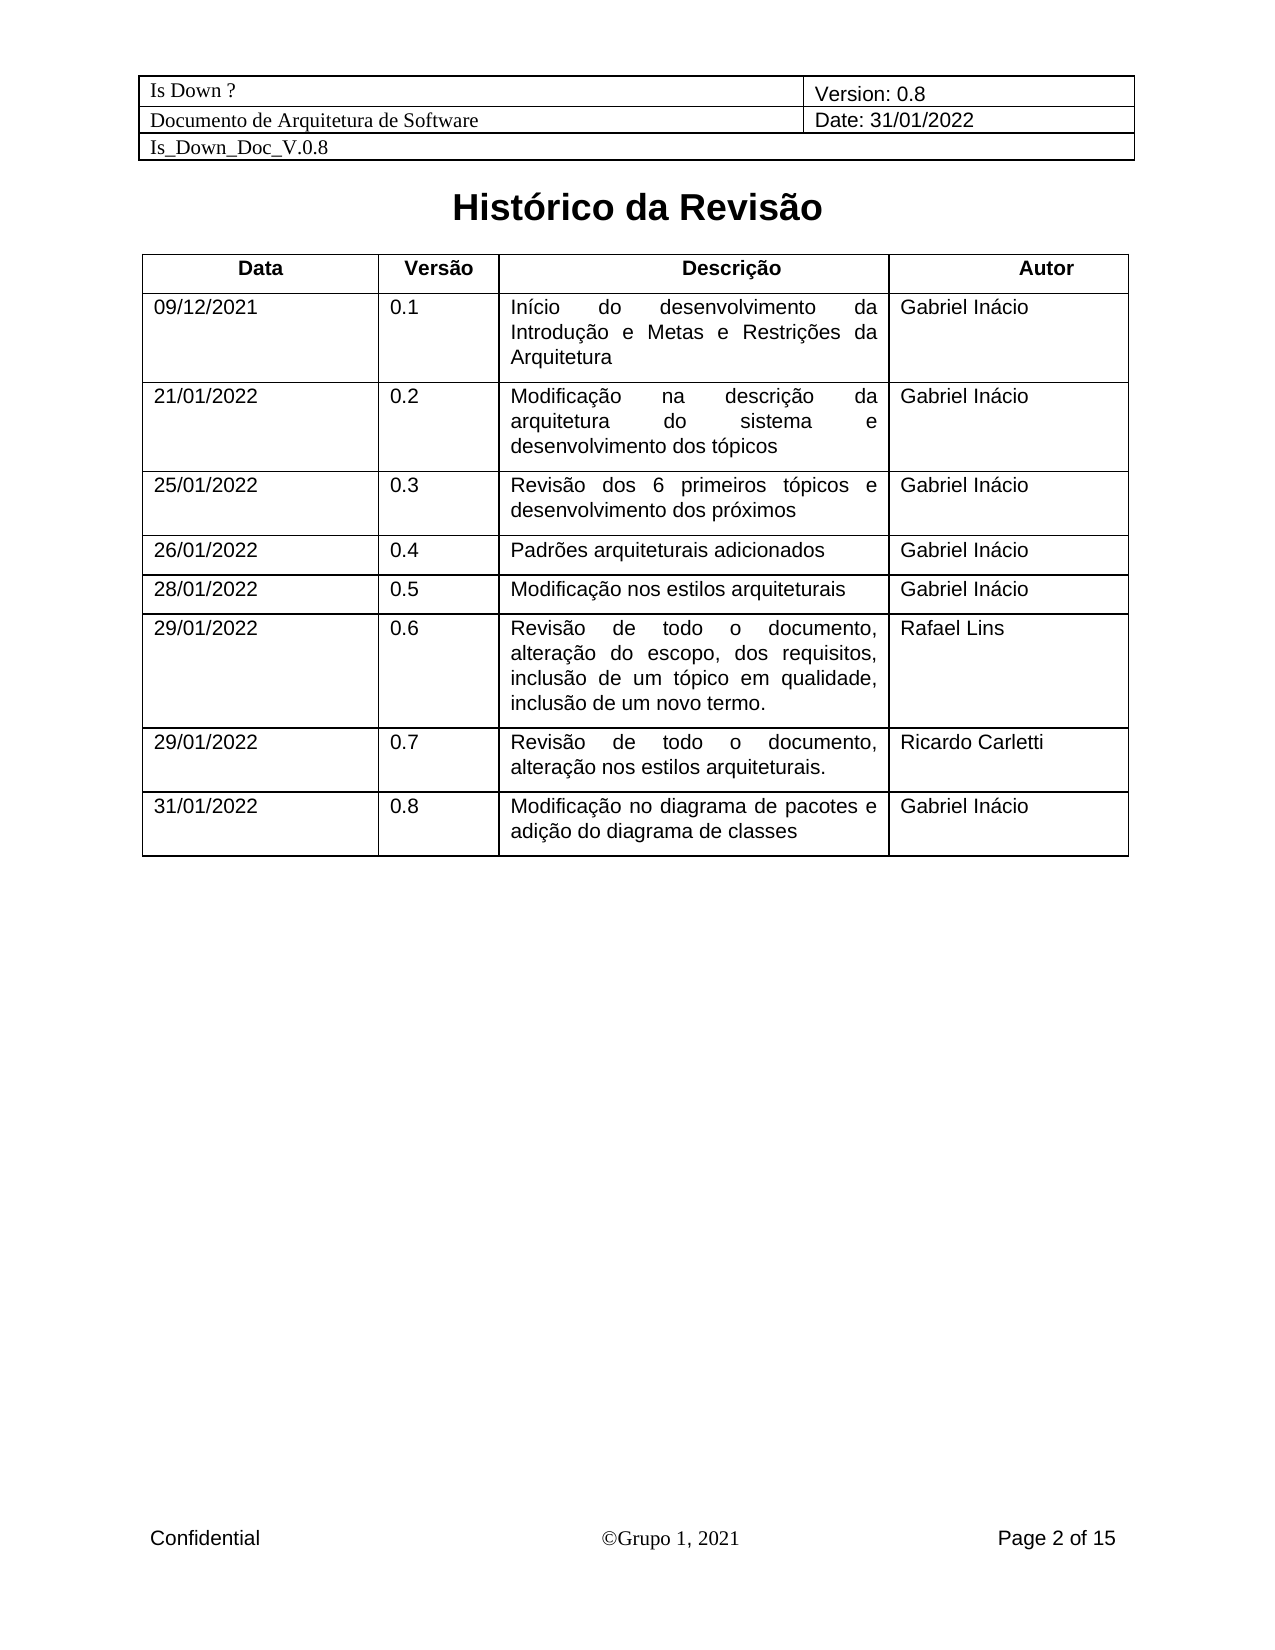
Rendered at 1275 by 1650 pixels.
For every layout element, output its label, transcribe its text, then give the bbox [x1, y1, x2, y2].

table_cell 09/12/2021 [143, 294, 378, 382]
table_cell 29/01/2022 [143, 729, 378, 791]
table_cell Modificação no diagrama de pacotes e adição do diagrama de classes [500, 793, 888, 855]
table_cell Gabriel Inácio [890, 536, 1128, 574]
table_cell 0.6 [379, 615, 498, 727]
table_cell Revisão de todo o documento, alteração do escopo, dos requisitos, inclusão de um tópico em qualidade, inclusão de um novo termo. [500, 615, 888, 727]
table_cell Gabriel Inácio [890, 472, 1128, 535]
table_header Autor [890, 255, 1128, 293]
subtitle Histórico da Revisão [150, 185, 1125, 228]
table_cell Padrões arquiteturais adicionados [500, 536, 888, 574]
table_cell Gabriel Inácio [890, 793, 1128, 855]
table_cell Ricardo Carletti [890, 729, 1128, 791]
table_cell 0.2 [379, 383, 498, 471]
table_cell 21/01/2022 [143, 383, 378, 471]
table_cell 0.7 [379, 729, 498, 791]
table_cell 0.1 [379, 294, 498, 382]
table_cell Gabriel Inácio [890, 383, 1128, 471]
table_cell Modificação na descrição da arquitetura do sistema e desenvolvimento dos tópicos [500, 383, 888, 471]
table_cell 0.5 [379, 576, 498, 613]
table_cell 0.8 [379, 793, 498, 855]
table_cell Revisão de todo o documento, alteração nos estilos arquiteturais. [500, 729, 888, 791]
table_cell 26/01/2022 [143, 536, 378, 574]
table_cell 25/01/2022 [143, 472, 378, 535]
table_header Descrição [500, 255, 888, 293]
table_header Versão [379, 255, 498, 293]
table_cell 28/01/2022 [143, 576, 378, 613]
table_cell Modificação nos estilos arquiteturais [500, 576, 888, 613]
table_cell Revisão dos 6 primeiros tópicos e desenvolvimento dos próximos [500, 472, 888, 535]
table_cell Rafael Lins [890, 615, 1128, 727]
table_cell 0.4 [379, 536, 498, 574]
table_header Data [143, 255, 378, 293]
table_cell 29/01/2022 [143, 615, 378, 727]
table_cell Gabriel Inácio [890, 294, 1128, 382]
table_cell Início do desenvolvimento da Introdução e Metas e Restrições da Arquitetura [500, 294, 888, 382]
table_cell Gabriel Inácio [890, 576, 1128, 613]
table_cell 31/01/2022 [143, 793, 378, 855]
table_cell 0.3 [379, 472, 498, 535]
